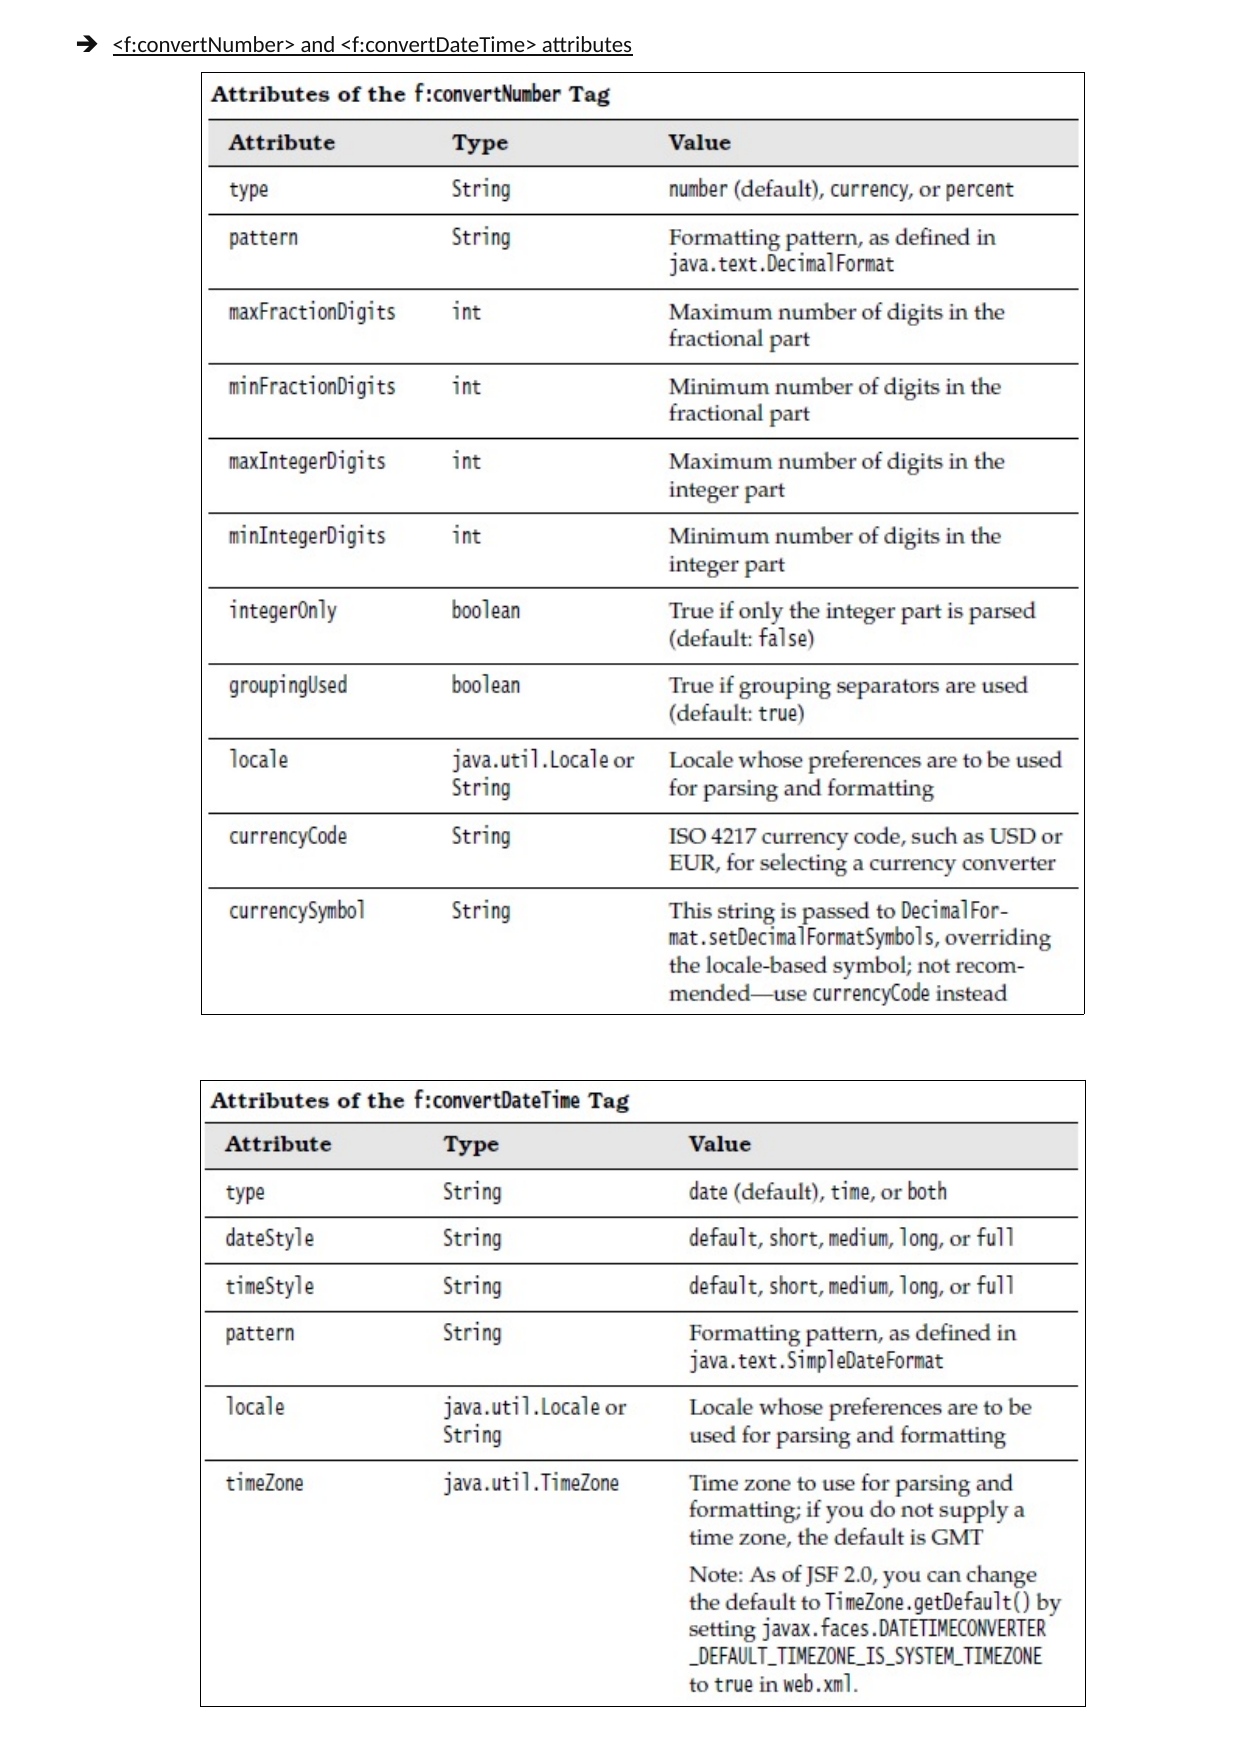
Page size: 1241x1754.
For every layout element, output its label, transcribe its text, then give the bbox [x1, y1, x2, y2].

picture [204, 75, 1082, 1012]
list <f:convertNumber> and <f:convertDateTime> attributes [75, 30, 1210, 58]
picture [202, 1082, 1083, 1703]
